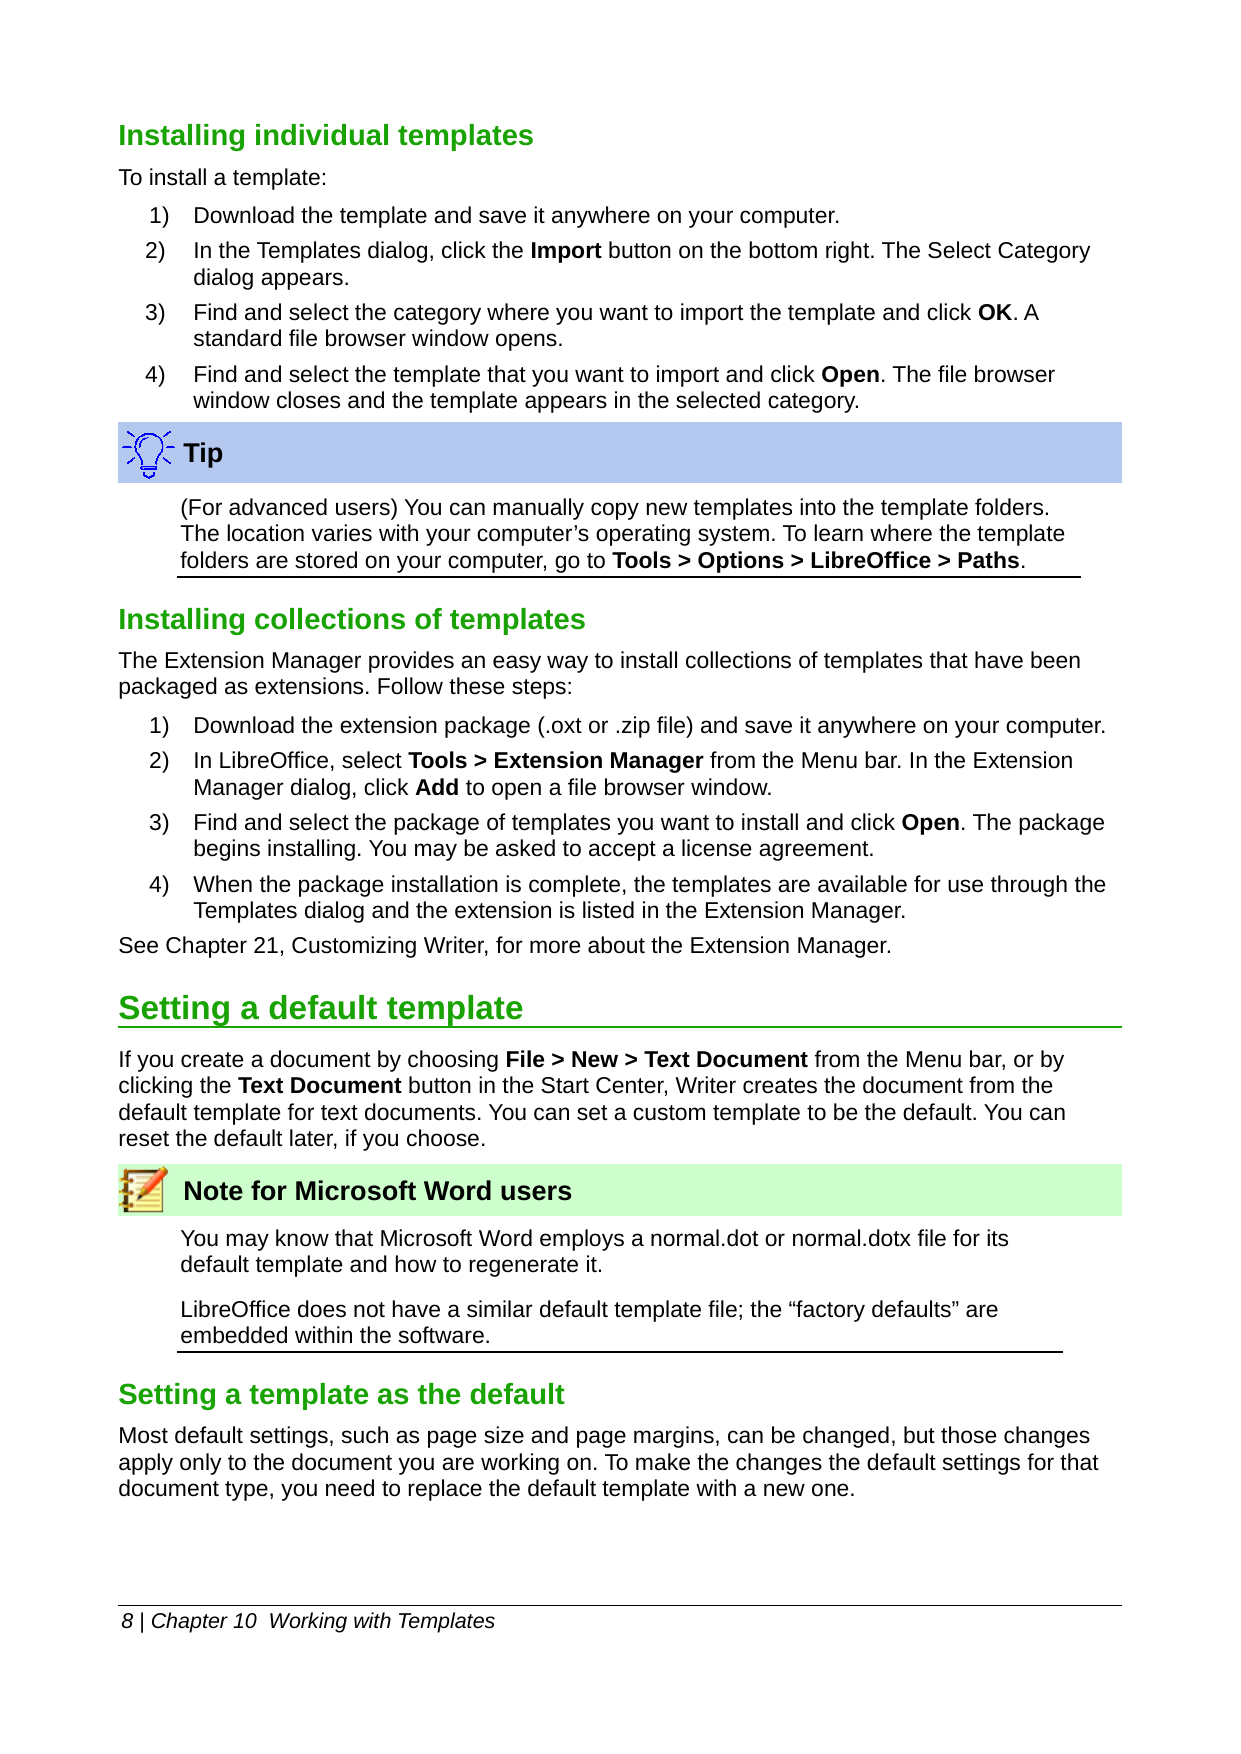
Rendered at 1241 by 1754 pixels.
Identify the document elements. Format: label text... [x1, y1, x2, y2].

list Find and select the category where you want to import the template and click OK. A standard file browser window opens. [165, 299, 1122, 352]
subtitle Setting a template as the default [118, 1377, 1122, 1411]
text (For advanced users) You can manually copy new templates into the template folders. The location varies with your computer’s operating system. To learn where the template folders are stored on your computer, go to Tools > Options > LibreOffice > Paths. [177, 491, 1081, 576]
list In the Templates dialog, click the Import button on the bottom right. The Select Category dialog appears. [165, 237, 1122, 290]
text LibreOffice does not have a similar default template file; the “factory defaults” are embedded within the software. [177, 1292, 1063, 1351]
picture [119, 423, 179, 483]
list Find and select the template that you want to import and click Open. The file browser window closes and the template appears in the selected category. [165, 361, 1122, 413]
text If you create a document by choosing File > New > Text Document from the Menu bar, or by clicking the Text Document button in the Start Center, Writer creates the document from the default template for text documents. You can set a custom template to be the default. You can reset the default later, if you choose. [118, 1046, 1122, 1152]
subtitle Installing individual templates [118, 118, 1122, 152]
subtitle Installing collections of templates [118, 602, 1122, 635]
list Find and select the package of templates you want to install and click Open. The package begins installing. You may be asked to accept a license agreement. [169, 809, 1122, 862]
subtitle Note for Microsoft Word users [118, 1164, 1122, 1216]
list To install a template: [118, 163, 1122, 190]
list Download the template and save it anywhere on your computer. [169, 202, 1122, 229]
list Download the extension package (.oxt or .zip file) and save it anywhere on your computer. [169, 712, 1122, 738]
picture [119, 1165, 170, 1216]
text The Extension Manager provides an easy way to install collections of templates that have been packaged as extensions. Follow these steps: [118, 647, 1122, 700]
list In LibreOffice, select Tools > Extension Manager from the Menu bar. In the Extension Manager dialog, click Add to open a file browser window. [169, 747, 1122, 800]
text See Chapter 21, Customizing Writer, for more about the Extension Manager. [118, 932, 1122, 958]
list When the package installation is complete, the templates are available for use through the Templates dialog and the extension is listed in the Extension Manager. [169, 871, 1122, 923]
subtitle Setting a default template [118, 988, 1122, 1026]
text You may know that Microsoft Word employs a normal.dot or normal.dotx file for its default template and how to regenerate it. [177, 1222, 1063, 1278]
text Most default settings, such as page size and page margins, can be changed, but those changes apply only to the document you are working on. To make the changes the default settings for that document type, you need to replace the default template with a new one. [118, 1422, 1122, 1501]
subtitle Tip [118, 422, 1122, 483]
